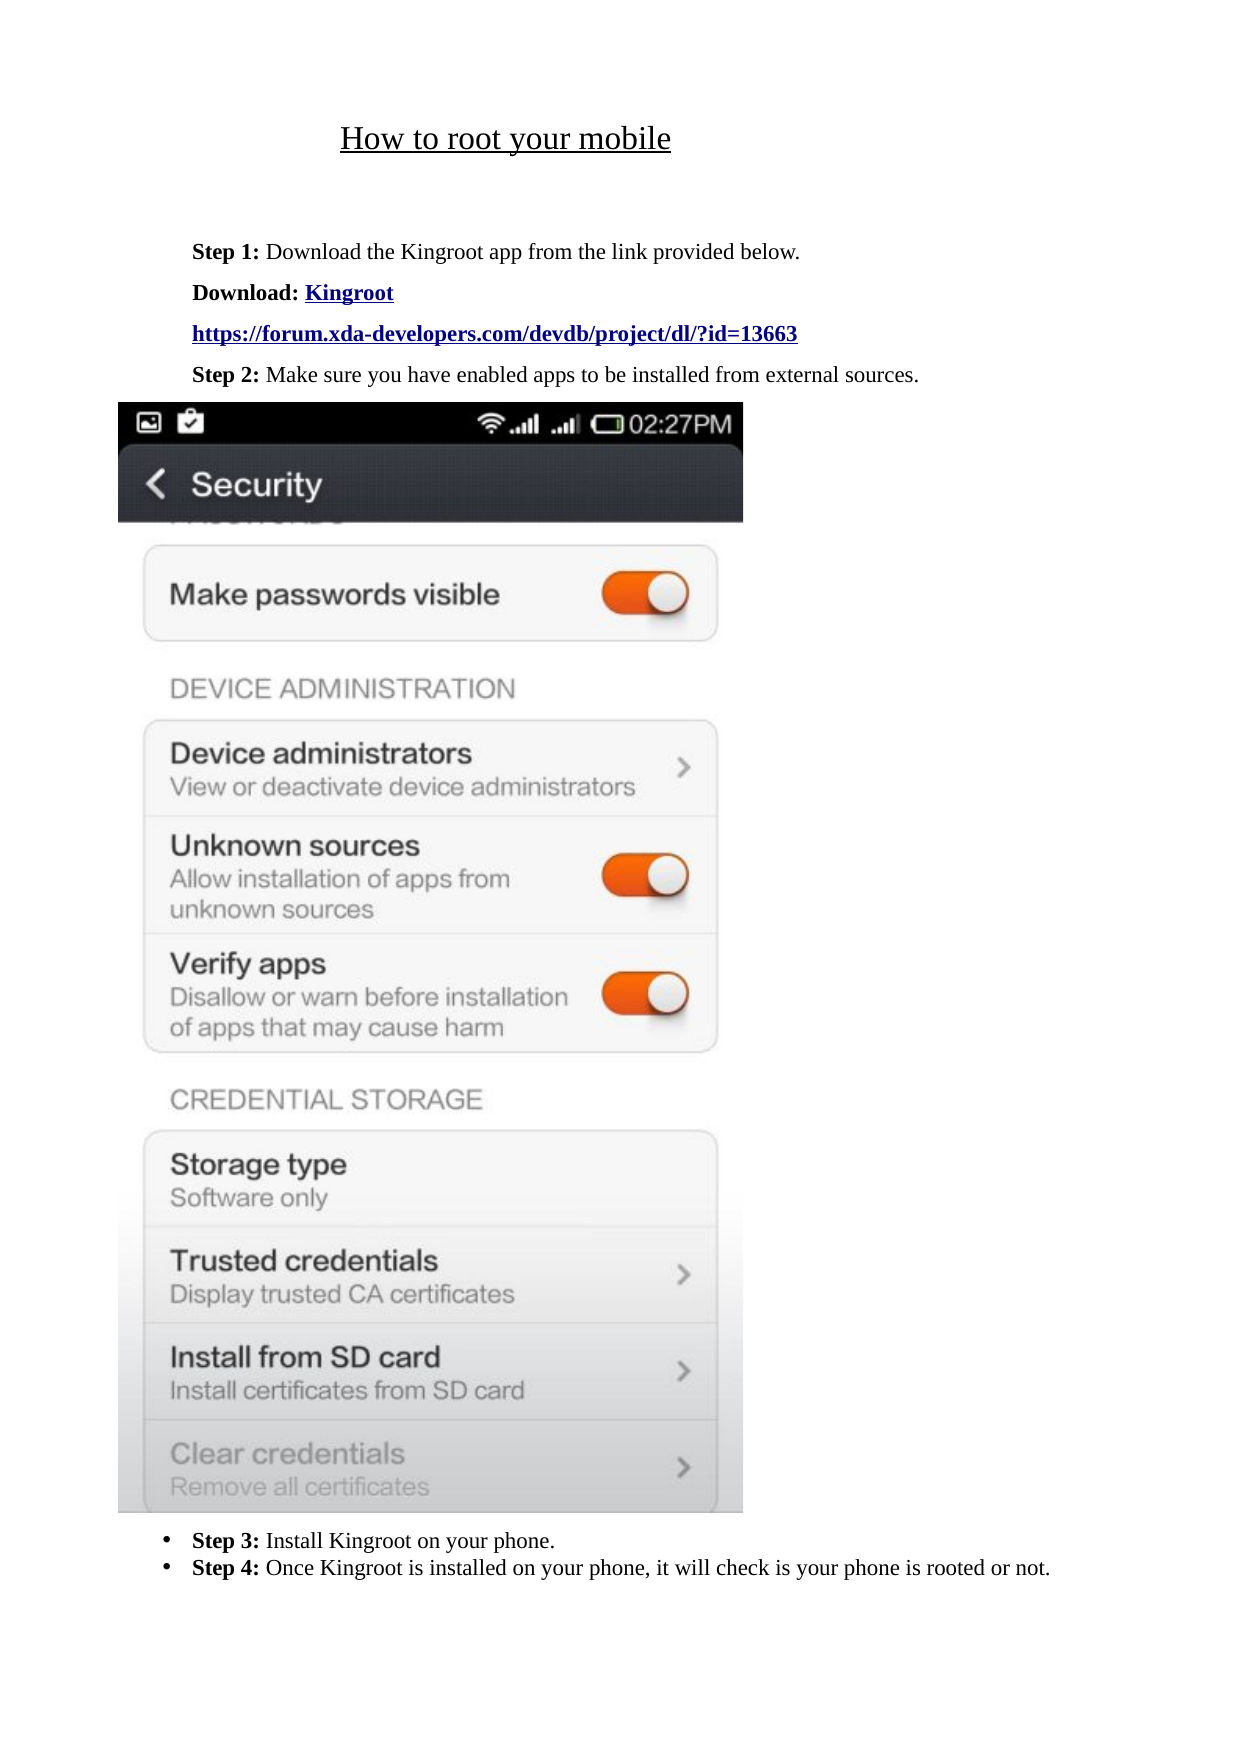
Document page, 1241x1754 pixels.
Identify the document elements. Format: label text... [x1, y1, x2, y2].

picture [118, 402, 744, 1513]
list Step 2: Make sure you have enabled apps to be installed from external sources. [162, 361, 1122, 387]
list Step 4: Once Kingroot is installed on your phone, it will check is your phone is rooted or not. [162, 1554, 1122, 1581]
text How to root your mobile [118, 118, 1122, 156]
text Download: Kingroot [118, 279, 1122, 306]
list Step 3: Install Kingroot on your phone. [162, 1528, 1122, 1554]
list Step 1: Download the Kingroot app from the link provided below. [162, 238, 1122, 265]
list https://forum.xda-developers.com/devdb/project/dl/?id=13663 [162, 320, 1122, 347]
